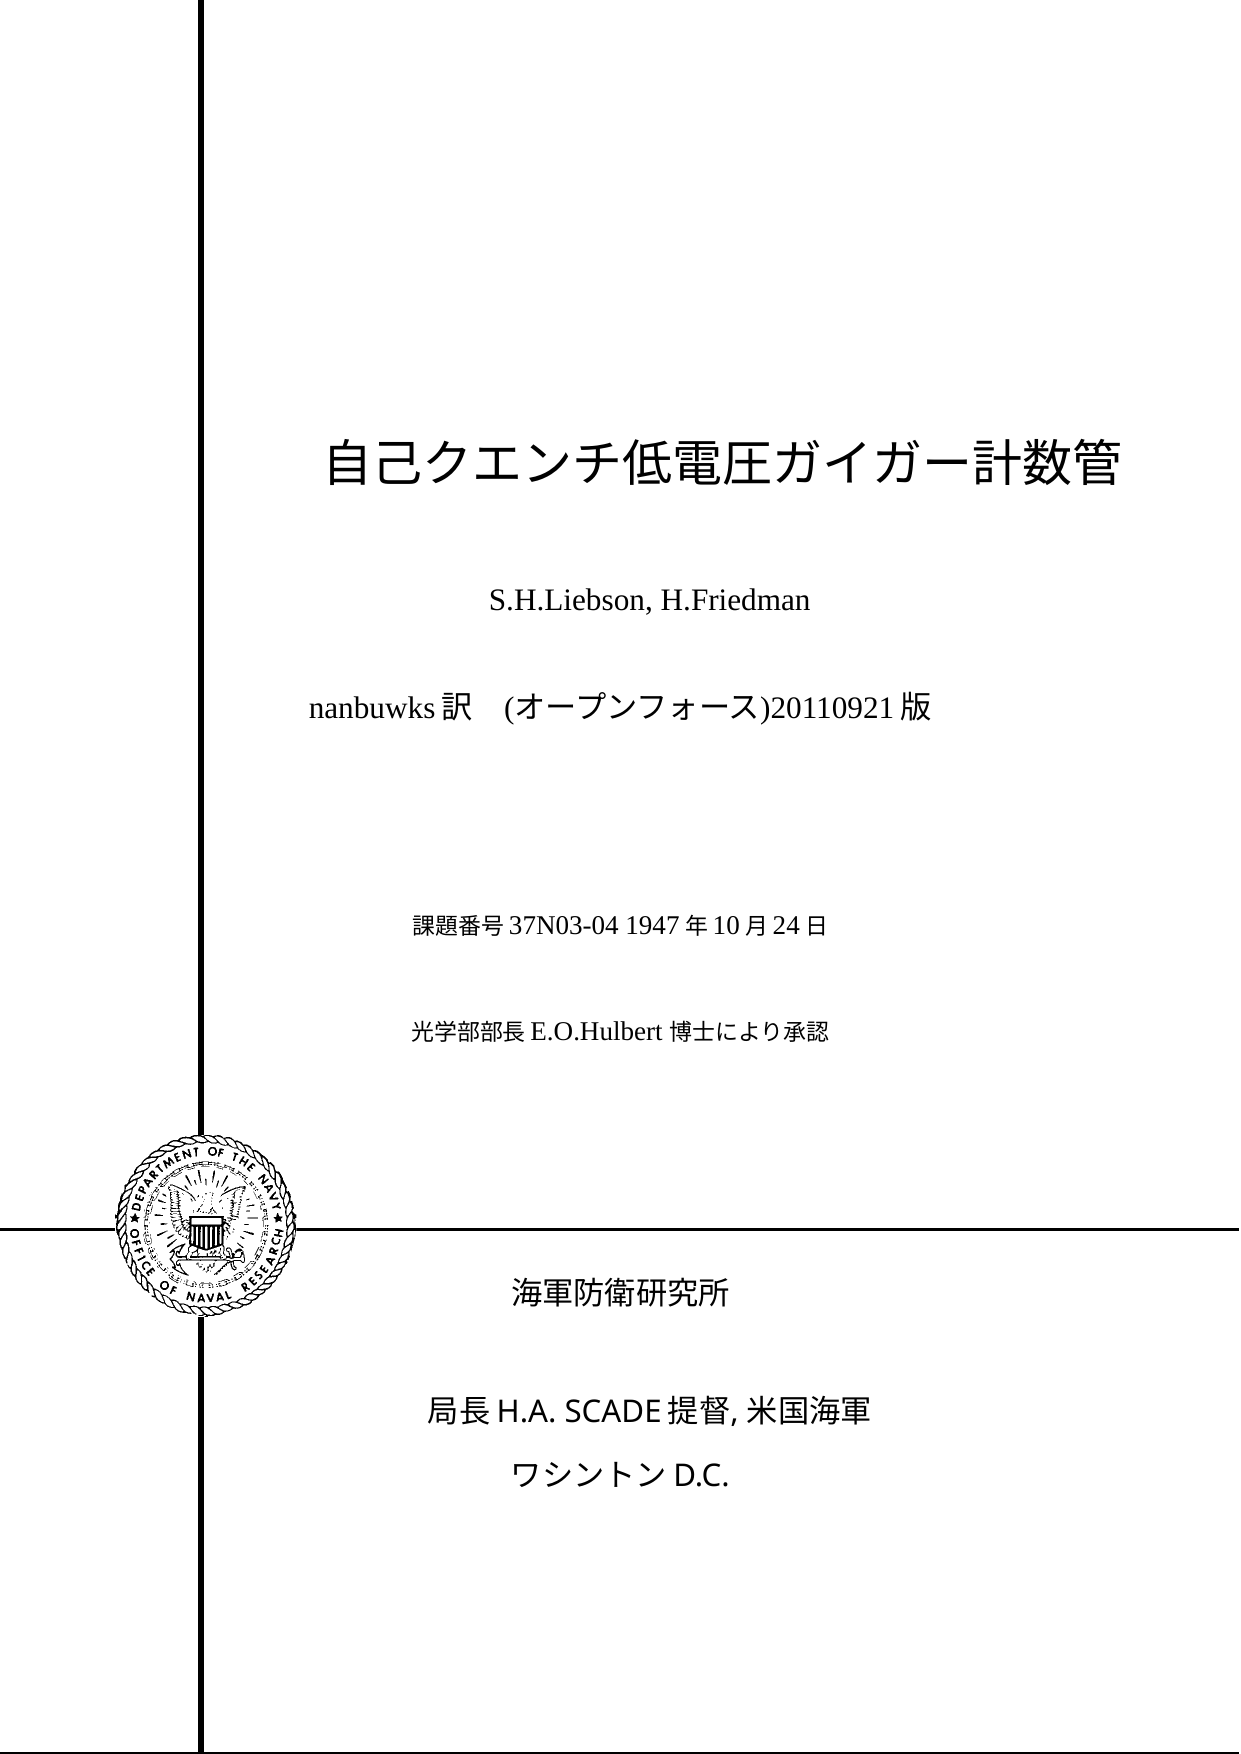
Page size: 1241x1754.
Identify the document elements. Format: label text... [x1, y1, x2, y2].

text 海軍防衛研究所 [297, 1231, 1122, 1312]
text 局長H.A. SCADE提督, 米国海軍 ワシントンD.C. [204, 1389, 1122, 1496]
text 光学部部長E.O.Hulbert 博士により承認 [204, 1015, 1122, 1046]
picture [115, 1135, 297, 1317]
text [118, 582, 198, 726]
text [118, 435, 198, 493]
text 課題番号37N03-04 1947年10月24日 [204, 909, 1122, 940]
text 自己クエンチ低電圧ガイガー計数管 [204, 435, 1122, 493]
text [118, 1389, 198, 1496]
text [118, 1015, 198, 1046]
text S.H.Liebson, H.Friedman nanbuwks訳 (オープンフォース)20110921版 [204, 582, 1122, 726]
text [118, 909, 198, 940]
